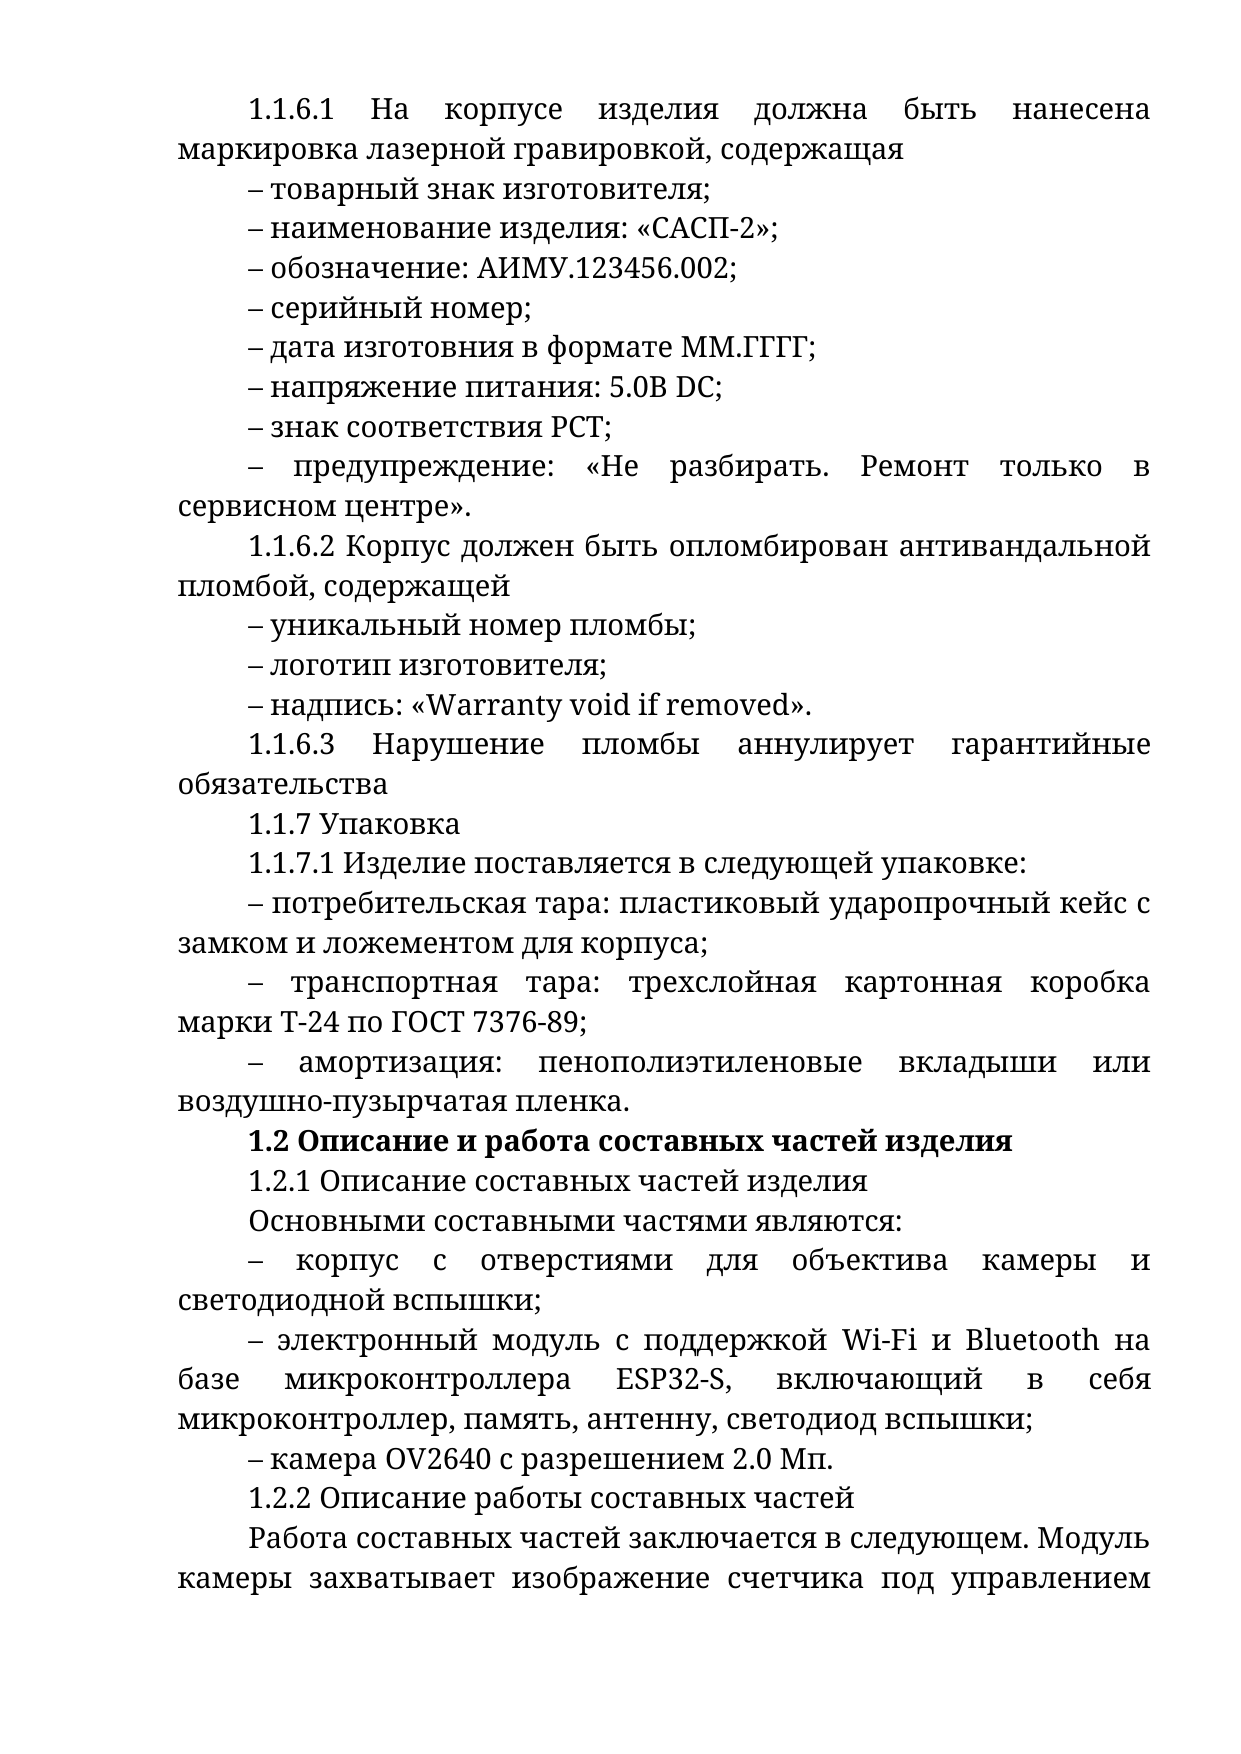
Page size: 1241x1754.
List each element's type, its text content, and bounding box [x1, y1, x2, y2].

text 1.2.2 Описание работы составных частей [177, 1478, 1152, 1517]
text – уникальный номер пломбы; [177, 604, 1152, 644]
text – транспортная тара: трехслойная картонная коробка марки Т-24 по ГОСТ 7376-89; [177, 962, 1152, 1041]
text – напряжение питания: 5.0В DC; [177, 366, 1152, 406]
text – камера OV2640 с разрешением 2.0 Мп. [177, 1438, 1152, 1478]
text – товарный знак изготовителя; [177, 168, 1152, 208]
text 1.2.1 Описание составных частей изделия [177, 1160, 1152, 1200]
text – надпись: «Warranty void if removed». [177, 684, 1152, 723]
text – знак соответствия РСТ; [177, 406, 1152, 446]
text 1.1.6.3 Нарушение пломбы аннулирует гарантийные обязательства [177, 723, 1152, 803]
text – потребительская тара: пластиковый ударопрочный кейс с замком и ложементом для корпуса; [177, 882, 1152, 962]
text Основными составными частями являются: [177, 1200, 1152, 1239]
text – корпус с отверстиями для объектива камеры и светодиодной вспышки; [177, 1239, 1152, 1319]
text – электронный модуль с поддержкой Wi-Fi и Bluetooth на базе микроконтроллера ESP32-S, включающий в себя микроконтроллер, память, антенну, светодиод вспышки; [177, 1319, 1152, 1438]
text 1.1.6.1 На корпусе изделия должна быть нанесена маркировка лазерной гравировкой, содержащая [177, 88, 1152, 168]
text – амортизация: пенополиэтиленовые вкладыши или воздушно-пузырчатая пленка. [177, 1041, 1152, 1120]
text – серийный номер; [177, 287, 1152, 327]
text – предупреждение: «Не разбирать. Ремонт только в сервисном центре». [177, 446, 1152, 525]
text 1.1.7.1 Изделие поставляется в следующей упаковке: [177, 843, 1152, 882]
text 1.1.7 Упаковка [177, 803, 1152, 843]
text – логотип изготовителя; [177, 644, 1152, 684]
subtitle 1.2 Описание и работа составных частей изделия [177, 1120, 1152, 1160]
text 1.1.6.2 Корпус должен быть опломбирован антивандальной пломбой, содержащей [177, 525, 1152, 604]
text – дата изготовния в формате ММ.ГГГГ; [177, 327, 1152, 366]
text Работа составных частей заключается в следующем. Модуль камеры захватывает изображение счетчика под управлением [177, 1517, 1152, 1597]
text – наименование изделия: «САСП-2»; [177, 208, 1152, 247]
text – обозначение: АИМУ.123456.002; [177, 247, 1152, 287]
